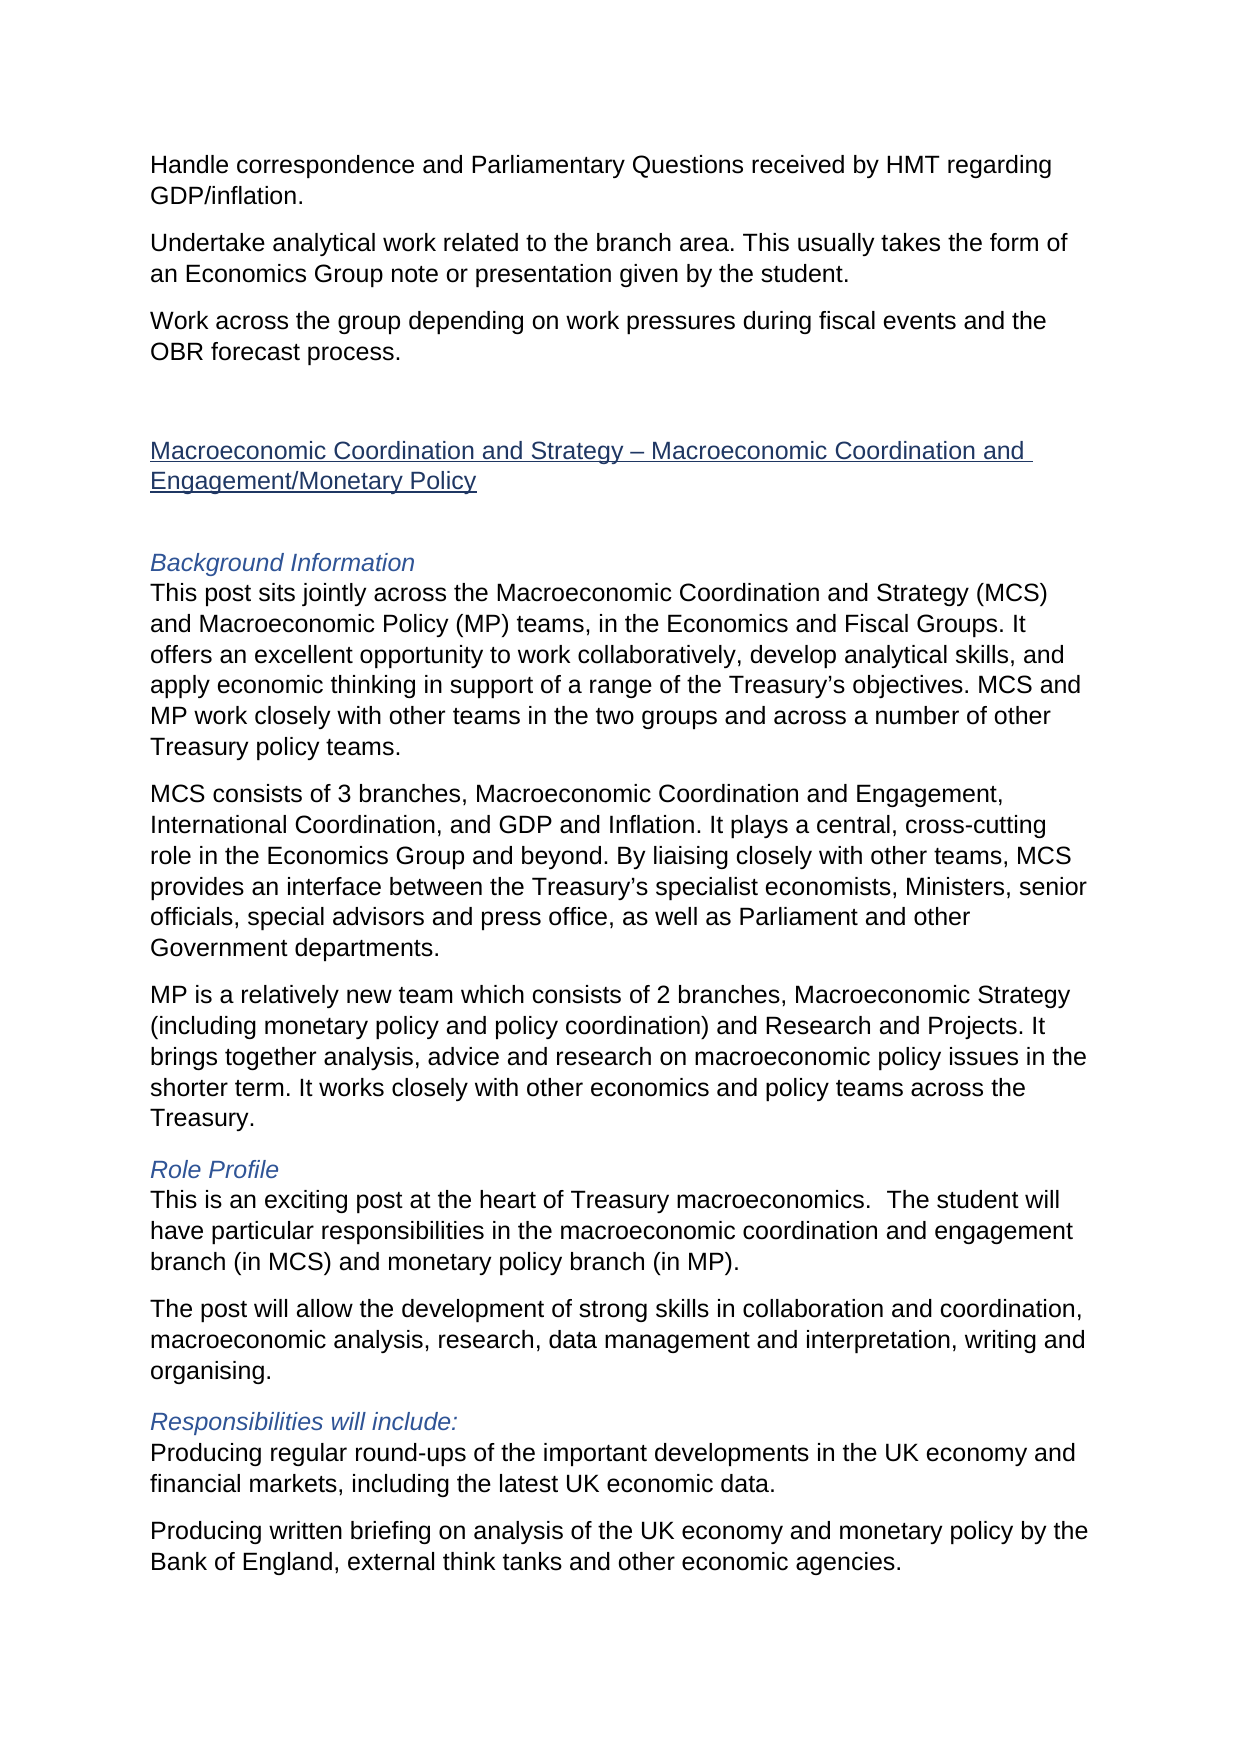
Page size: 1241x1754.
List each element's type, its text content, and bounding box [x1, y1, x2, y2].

text MP is a relatively new team which consists of 2 branches, Macroeconomic Strategy (including monetary policy and policy coordination) and Research and Projects. It brings together analysis, advice and research on macroeconomic policy issues in the shorter term. It works closely with other economics and policy teams across the Treasury. [150, 980, 1090, 1132]
text Producing regular round-ups of the important developments in the UK economy and financial markets, including the latest UK economic data. [150, 1438, 1090, 1498]
text Handle correspondence and Parliamentary Questions received by HMT regarding GDP/inflation. [150, 150, 1090, 209]
subtitle Background Information [150, 547, 1090, 576]
subtitle Role Profile [150, 1155, 1090, 1183]
text MCS consists of 3 branches, Macroeconomic Coordination and Engagement, International Coordination, and GDP and Inflation. It plays a central, cross-cutting role in the Economics Group and beyond. By liaising closely with other teams, MCS provides an interface between the Treasury’s specialist economists, Ministers, senior officials, special advisors and press office, as well as Parliament and other Government departments. [150, 779, 1090, 962]
text Undertake analytical work related to the branch area. This usually takes the form of an Economics Group note or presentation given by the student. [150, 228, 1090, 288]
text This post sits jointly across the Macroeconomic Coordination and Strategy (MCS) and Macroeconomic Policy (MP) teams, in the Economics and Fiscal Groups. It offers an excellent opportunity to work collaboratively, develop analytical skills, and apply economic thinking in support of a range of the Treasury’s objectives. MCS and MP work closely with other teams in the two groups and across a number of other Treasury policy teams. [150, 578, 1090, 761]
text This is an exciting post at the heart of Treasury macroeconomics. The student will have particular responsibilities in the macroeconomic coordination and engagement branch (in MCS) and monetary policy branch (in MP). [150, 1186, 1090, 1276]
text Producing written briefing on analysis of the UK economy and monetary policy by the Bank of England, external think tanks and other economic agencies. [150, 1516, 1090, 1576]
text The post will allow the development of strong skills in collaboration and coordination, macroeconomic analysis, research, data management and interpretation, writing and organising. [150, 1294, 1090, 1384]
subtitle Responsibilities will include: [150, 1407, 1090, 1436]
subtitle Macroeconomic Coordination and Strategy – Macroeconomic Coordination and Engagement/Monetary Policy [150, 436, 1090, 495]
text Work across the group depending on work pressures during fiscal events and the OBR forecast process. [150, 306, 1090, 366]
